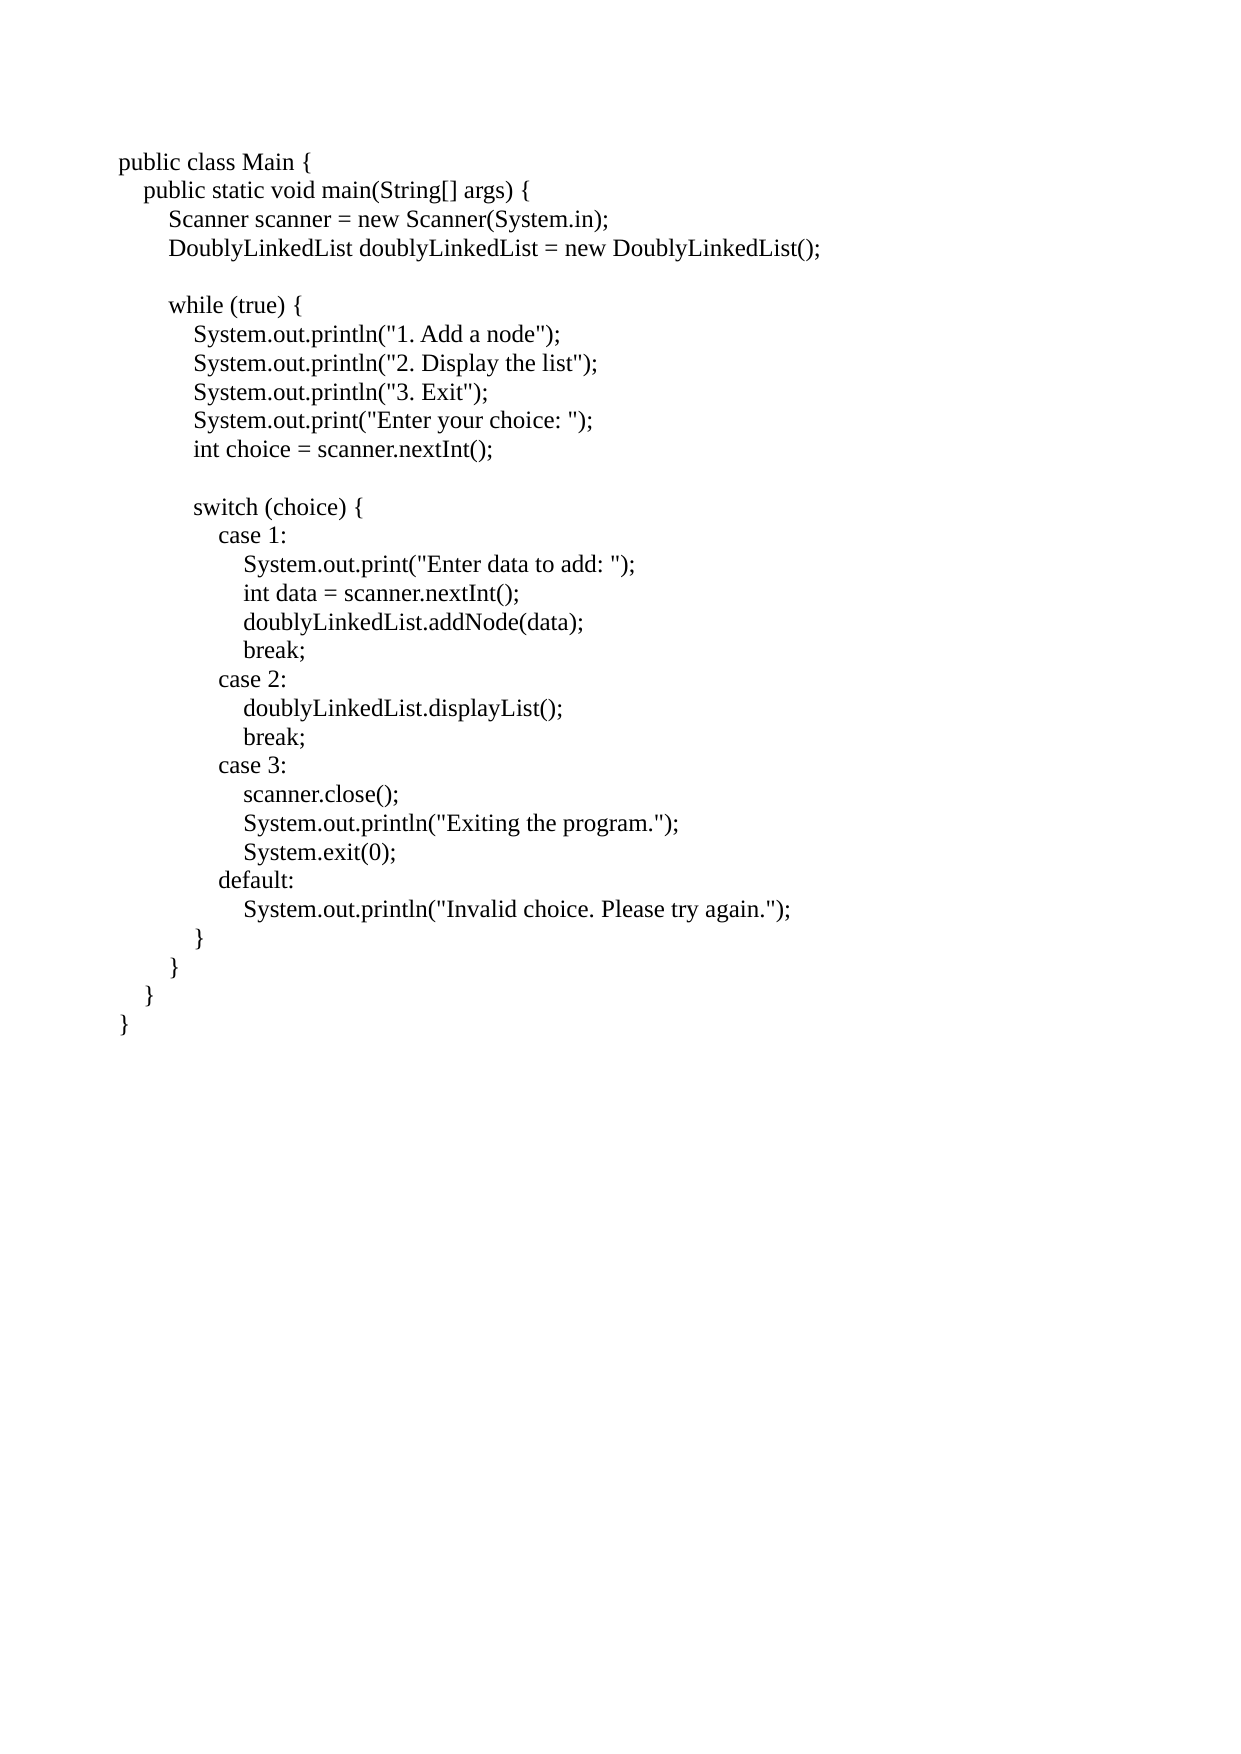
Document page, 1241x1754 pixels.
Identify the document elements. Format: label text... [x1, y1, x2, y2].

text doublyLinkedList.addNode(data); [118, 607, 1122, 636]
text System.out.println("1. Add a node"); [118, 319, 1122, 348]
text System.out.print("Enter your choice: "); [118, 406, 1122, 434]
text while (true) { [118, 291, 1122, 319]
text System.out.println("2. Display the list"); [118, 348, 1122, 377]
text } [118, 923, 1122, 952]
text System.out.println("Exiting the program."); [118, 808, 1122, 837]
text default: [118, 866, 1122, 894]
text Scanner scanner = new Scanner(System.in); [118, 204, 1122, 233]
text case 3: [118, 751, 1122, 779]
text public static void main(String[] args) { [118, 176, 1122, 204]
text System.out.print("Enter data to add: "); [118, 549, 1122, 578]
text break; [118, 722, 1122, 751]
text } [118, 981, 1122, 1009]
text case 2: [118, 664, 1122, 693]
text doublyLinkedList.displayList(); [118, 693, 1122, 722]
text public class Main { [118, 147, 1122, 176]
text } [118, 1009, 1122, 1038]
text int data = scanner.nextInt(); [118, 578, 1122, 607]
text int choice = scanner.nextInt(); [118, 434, 1122, 463]
text switch (choice) { [118, 492, 1122, 521]
text DoublyLinkedList doublyLinkedList = new DoublyLinkedList(); [118, 233, 1122, 262]
text case 1: [118, 521, 1122, 549]
text System.out.println("3. Exit"); [118, 377, 1122, 406]
text break; [118, 636, 1122, 664]
text } [118, 952, 1122, 981]
text System.exit(0); [118, 837, 1122, 866]
text System.out.println("Invalid choice. Please try again."); [118, 894, 1122, 923]
text scanner.close(); [118, 779, 1122, 808]
